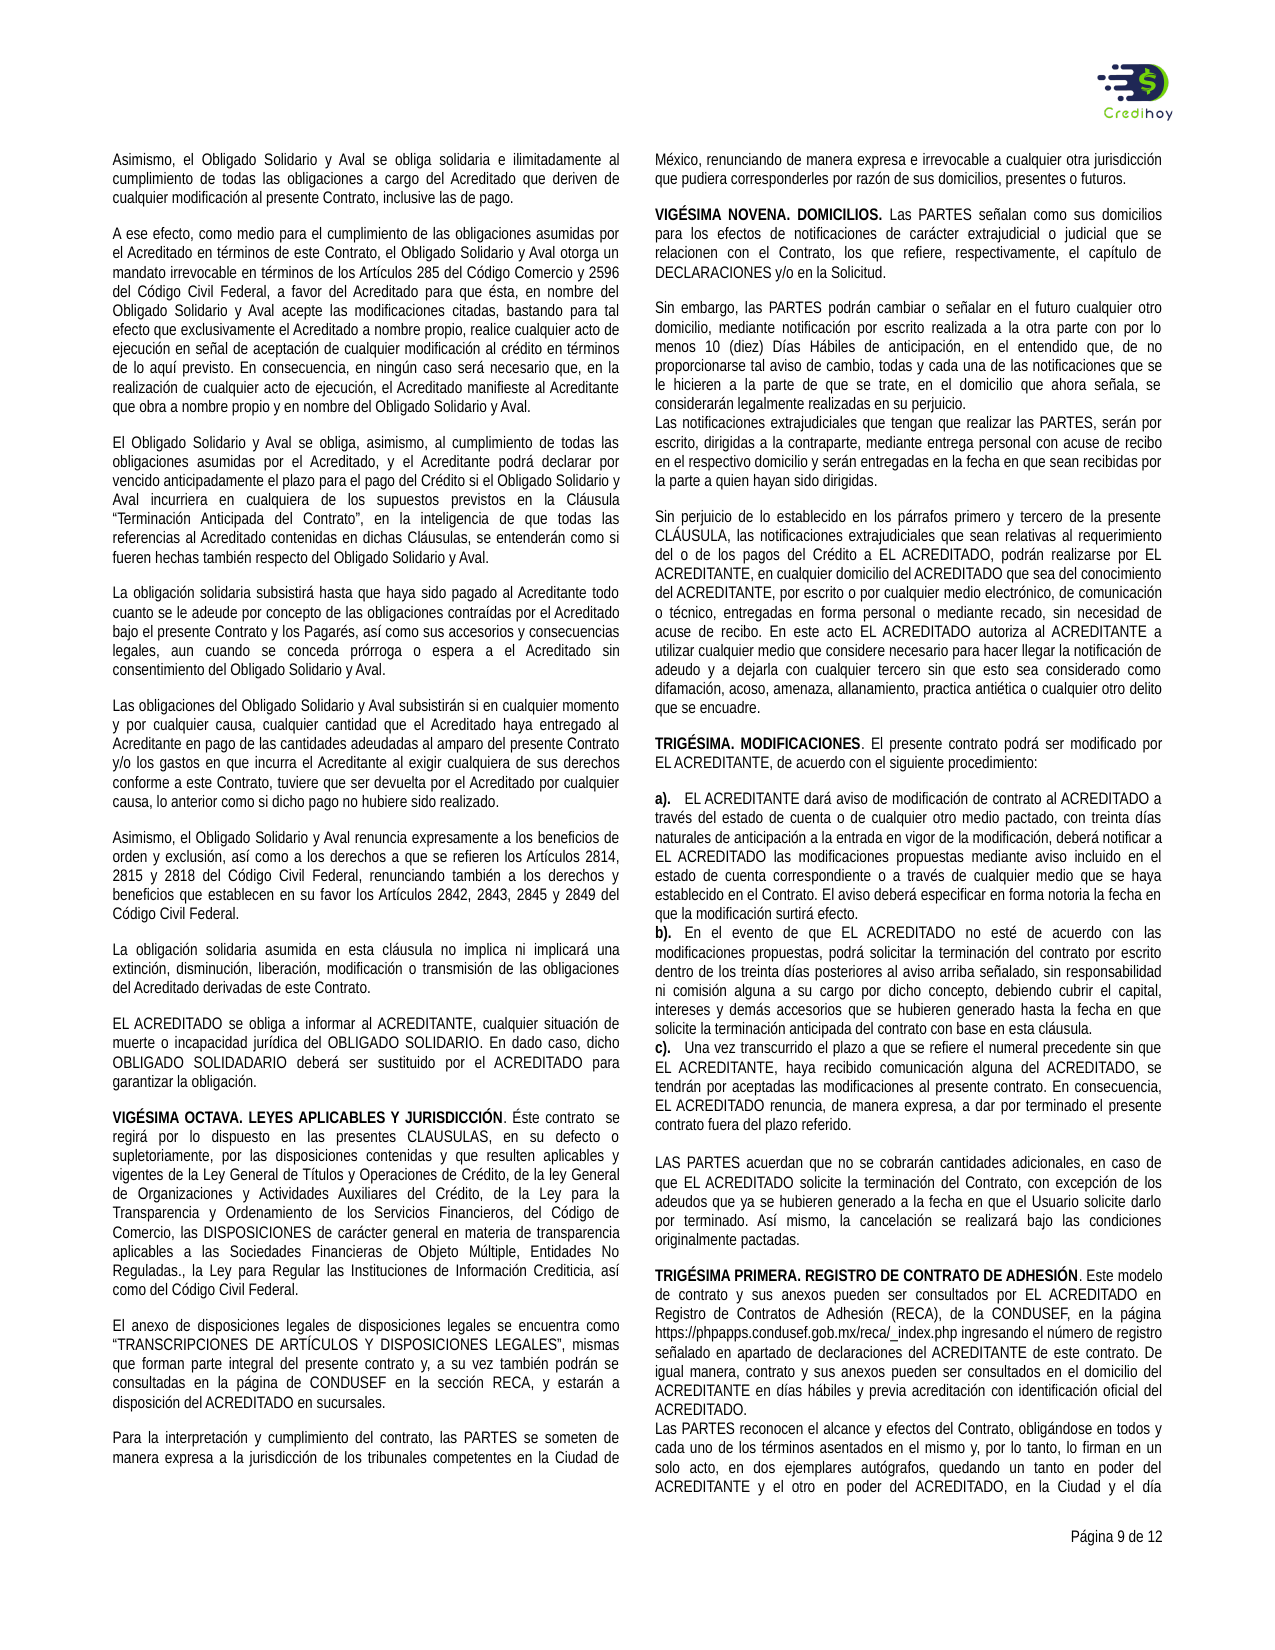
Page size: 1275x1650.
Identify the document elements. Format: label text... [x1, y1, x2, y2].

list Una vez transcurrido el plazo a que se refiere el numeral precedente sin que EL ACREDITANTE, haya recibido comunicación alguna del ACREDITADO, se tendrán por aceptadas las modificaciones al presente contrato. En consecuencia, EL ACREDITADO renuncia, de manera expresa, a dar por terminado el presente contrato fuera del plazo referido. [655, 1038, 1162, 1134]
list EL ACREDITANTE dará aviso de modificación de contrato al ACREDITADO a través del estado de cuenta o de cualquier otro medio pactado, con treinta días naturales de anticipación a la entrada en vigor de la modificación, deberá notificar a EL ACREDITADO las modificaciones propuestas mediante aviso incluido en el estado de cuenta correspondiente o a través de cualquier medio que se haya establecido en el Contrato. El aviso deberá especificar en forma notoria la fecha en que la modificación surtirá efecto. [655, 789, 1162, 923]
picture [1097, 64, 1173, 121]
list En el evento de que EL ACREDITADO no esté de acuerdo con las modificaciones propuestas, podrá solicitar la terminación del contrato por escrito dentro de los treinta días posteriores al aviso arriba señalado, sin responsabilidad ni comisión alguna a su cargo por dicho concepto, debiendo cubrir el capital, intereses y demás accesorios que se hubieren generado hasta la fecha en que solicite la terminación anticipada del contrato con base en esta cláusula. [655, 923, 1162, 1038]
text TRIGÉSIMA PRIMERA. REGISTRO DE CONTRATO DE ADHESIÓN. Este modelo de contrato y sus anexos pueden ser consultados por EL ACREDITADO en Registro de Contratos de Adhesión (RECA), de la CONDUSEF, en la página https://phpapps.condusef.gob.mx/reca/_index.php ingresando el número de registro señalado en apartado de declaraciones del ACREDITANTE de este contrato. De igual manera, contrato y sus anexos pueden ser consultados en el domicilio del ACREDITANTE en días hábiles y previa acreditación con identificación oficial del ACREDITADO. [655, 1266, 1162, 1419]
text La obligación solidaria asumida en esta cláusula no implica ni implicará una extinción, disminución, liberación, modificación o transmisión de las obligaciones del Acreditado derivadas de este Contrato. [112, 940, 620, 997]
text Las PARTES reconocen el alcance y efectos del Contrato, obligándose en todos y cada uno de los términos asentados en el mismo y, por lo tanto, lo firman en un solo acto, en dos ejemplares autógrafos, quedando un tanto en poder del ACREDITANTE y el otro en poder del ACREDITADO, en la Ciudad y el día [655, 1419, 1162, 1496]
text La obligación solidaria subsistirá hasta que haya sido pagado al Acreditante todo cuanto se le adeude por concepto de las obligaciones contraídas por el Acreditado bajo el presente Contrato y los Pagarés, así como sus accesorios y consecuencias legales, aun cuando se conceda prórroga o espera a el Acreditado sin consentimiento del Obligado Solidario y Aval. [112, 583, 620, 679]
text TRIGÉSIMA. MODIFICACIONES. El presente contrato podrá ser modificado por EL ACREDITANTE, de acuerdo con el siguiente procedimiento: [655, 734, 1162, 772]
text Asimismo, el Obligado Solidario y Aval renuncia expresamente a los beneficios de orden y exclusión, así como a los derechos a que se refieren los Artículos 2814, 2815 y 2818 del Código Civil Federal, renunciando también a los derechos y beneficios que establecen en su favor los Artículos 2842, 2843, 2845 y 2849 del Código Civil Federal. [112, 827, 620, 923]
text VIGÉSIMA OCTAVA. LEYES APLICABLES Y JURISDICCIÓN. Éste contrato se regirá por lo dispuesto en las presentes CLAUSULAS, en su defecto o supletoriamente, por las disposiciones contenidas y que resulten aplicables y vigentes de la Ley General de Títulos y Operaciones de Crédito, de la ley General de Organizaciones y Actividades Auxiliares del Crédito, de la Ley para la Transparencia y Ordenamiento de los Servicios Financieros, del Código de Comercio, las DISPOSICIONES de carácter general en materia de transparencia aplicables a las Sociedades Financieras de Objeto Múltiple, Entidades No Reguladas., la Ley para Regular las Instituciones de Información Crediticia, así como del Código Civil Federal. [112, 1107, 620, 1299]
text LAS PARTES acuerdan que no se cobrarán cantidades adicionales, en caso de que EL ACREDITADO solicite la terminación del Contrato, con excepción de los adeudos que ya se hubieren generado a la fecha en que el Usuario solicite darlo por terminado. Así mismo, la cancelación se realizará bajo las condiciones originalmente pactadas. [655, 1153, 1162, 1249]
text VIGÉSIMA NOVENA. DOMICILIOS. Las PARTES señalan como sus domicilios para los efectos de notificaciones de carácter extrajudicial o judicial que se relacionen con el Contrato, los que refiere, respectivamente, el capítulo de DECLARACIONES y/o en la Solicitud. [655, 205, 1162, 282]
text Sin embargo, las PARTES podrán cambiar o señalar en el futuro cualquier otro domicilio, mediante notificación por escrito realizada a la otra parte con por lo menos 10 (diez) Días Hábiles de anticipación, en el entendido que, de no proporcionarse tal aviso de cambio, todas y cada una de las notificaciones que se le hicieren a la parte de que se trate, en el domicilio que ahora señala, se considerarán legalmente realizadas en su perjuicio. [655, 298, 1162, 413]
text El Obligado Solidario y Aval se obliga, asimismo, al cumplimiento de todas las obligaciones asumidas por el Acreditado, y el Acreditante podrá declarar por vencido anticipadamente el plazo para el pago del Crédito si el Obligado Solidario y Aval incurriera en cualquiera de los supuestos previstos en la Cláusula “Terminación Anticipada del Contrato”, en la inteligencia de que todas las referencias al Acreditado contenidas en dichas Cláusulas, se entenderán como si fueren hechas también respecto del Obligado Solidario y Aval. [112, 432, 620, 567]
text A ese efecto, como medio para el cumplimiento de las obligaciones asumidas por el Acreditado en términos de este Contrato, el Obligado Solidario y Aval otorga un mandato irrevocable en términos de los Artículos 285 del Código Comercio y 2596 del Código Civil Federal, a favor del Acreditado para que ésta, en nombre del Obligado Solidario y Aval acepte las modificaciones citadas, bastando para tal efecto que exclusivamente el Acreditado a nombre propio, realice cualquier acto de ejecución en señal de aceptación de cualquier modificación al crédito en términos de lo aquí previsto. En consecuencia, en ningún caso será necesario que, en la realización de cualquier acto de ejecución, el Acreditado manifieste al Acreditante que obra a nombre propio y en nombre del Obligado Solidario y Aval. [112, 224, 620, 416]
text El anexo de disposiciones legales de disposiciones legales se encuentra como “TRANSCRIPCIONES DE ARTÍCULOS Y DISPOSICIONES LEGALES”, mismas que forman parte integral del presente contrato y, a su vez también podrán se consultadas en la página de CONDUSEF en la sección RECA, y estarán a disposición del ACREDITADO en sucursales. [112, 1316, 620, 1412]
text México, renunciando de manera expresa e irrevocable a cualquier otra jurisdicción que pudiera corresponderles por razón de sus domicilios, presentes o futuros. [655, 150, 1162, 188]
text Las obligaciones del Obligado Solidario y Aval subsistirán si en cualquier momento y por cualquier causa, cualquier cantidad que el Acreditado haya entregado al Acreditante en pago de las cantidades adeudadas al amparo del presente Contrato y/o los gastos en que incurra el Acreditante al exigir cualquiera de sus derechos conforme a este Contrato, tuviere que ser devuelta por el Acreditado por cualquier causa, lo anterior como si dicho pago no hubiere sido realizado. [112, 696, 620, 811]
text EL ACREDITADO se obliga a informar al ACREDITANTE, cualquier situación de muerte o incapacidad jurídica del OBLIGADO SOLIDARIO. En dado caso, dicho OBLIGADO SOLIDADARIO deberá ser sustituido por el ACREDITADO para garantizar la obligación. [112, 1014, 620, 1091]
text Sin perjuicio de lo establecido en los párrafos primero y tercero de la presente CLÁUSULA, las notificaciones extrajudiciales que sean relativas al requerimiento del o de los pagos del Crédito a EL ACREDITADO, podrán realizarse por EL ACREDITANTE, en cualquier domicilio del ACREDITADO que sea del conocimiento del ACREDITANTE, por escrito o por cualquier medio electrónico, de comunicación o técnico, entregadas en forma personal o mediante recado, sin necesidad de acuse de recibo. En este acto EL ACREDITADO autoriza al ACREDITANTE a utilizar cualquier medio que considere necesario para hacer llegar la notificación de adeudo y a dejarla con cualquier tercero sin que esto sea considerado como difamación, acoso, amenaza, allanamiento, practica antiética o cualquier otro delito que se encuadre. [655, 507, 1162, 717]
text Asimismo, el Obligado Solidario y Aval se obliga solidaria e ilimitadamente al cumplimiento de todas las obligaciones a cargo del Acreditado que deriven de cualquier modificación al presente Contrato, inclusive las de pago. [112, 150, 620, 207]
text Las notificaciones extrajudiciales que tengan que realizar las PARTES, serán por escrito, dirigidas a la contraparte, mediante entrega personal con acuse de recibo en el respectivo domicilio y serán entregadas en la fecha en que sean recibidas por la parte a quien hayan sido dirigidas. [655, 413, 1162, 490]
text Para la interpretación y cumplimiento del contrato, las PARTES se someten de manera expresa a la jurisdicción de los tribunales competentes en la Ciudad de [112, 1428, 620, 1467]
